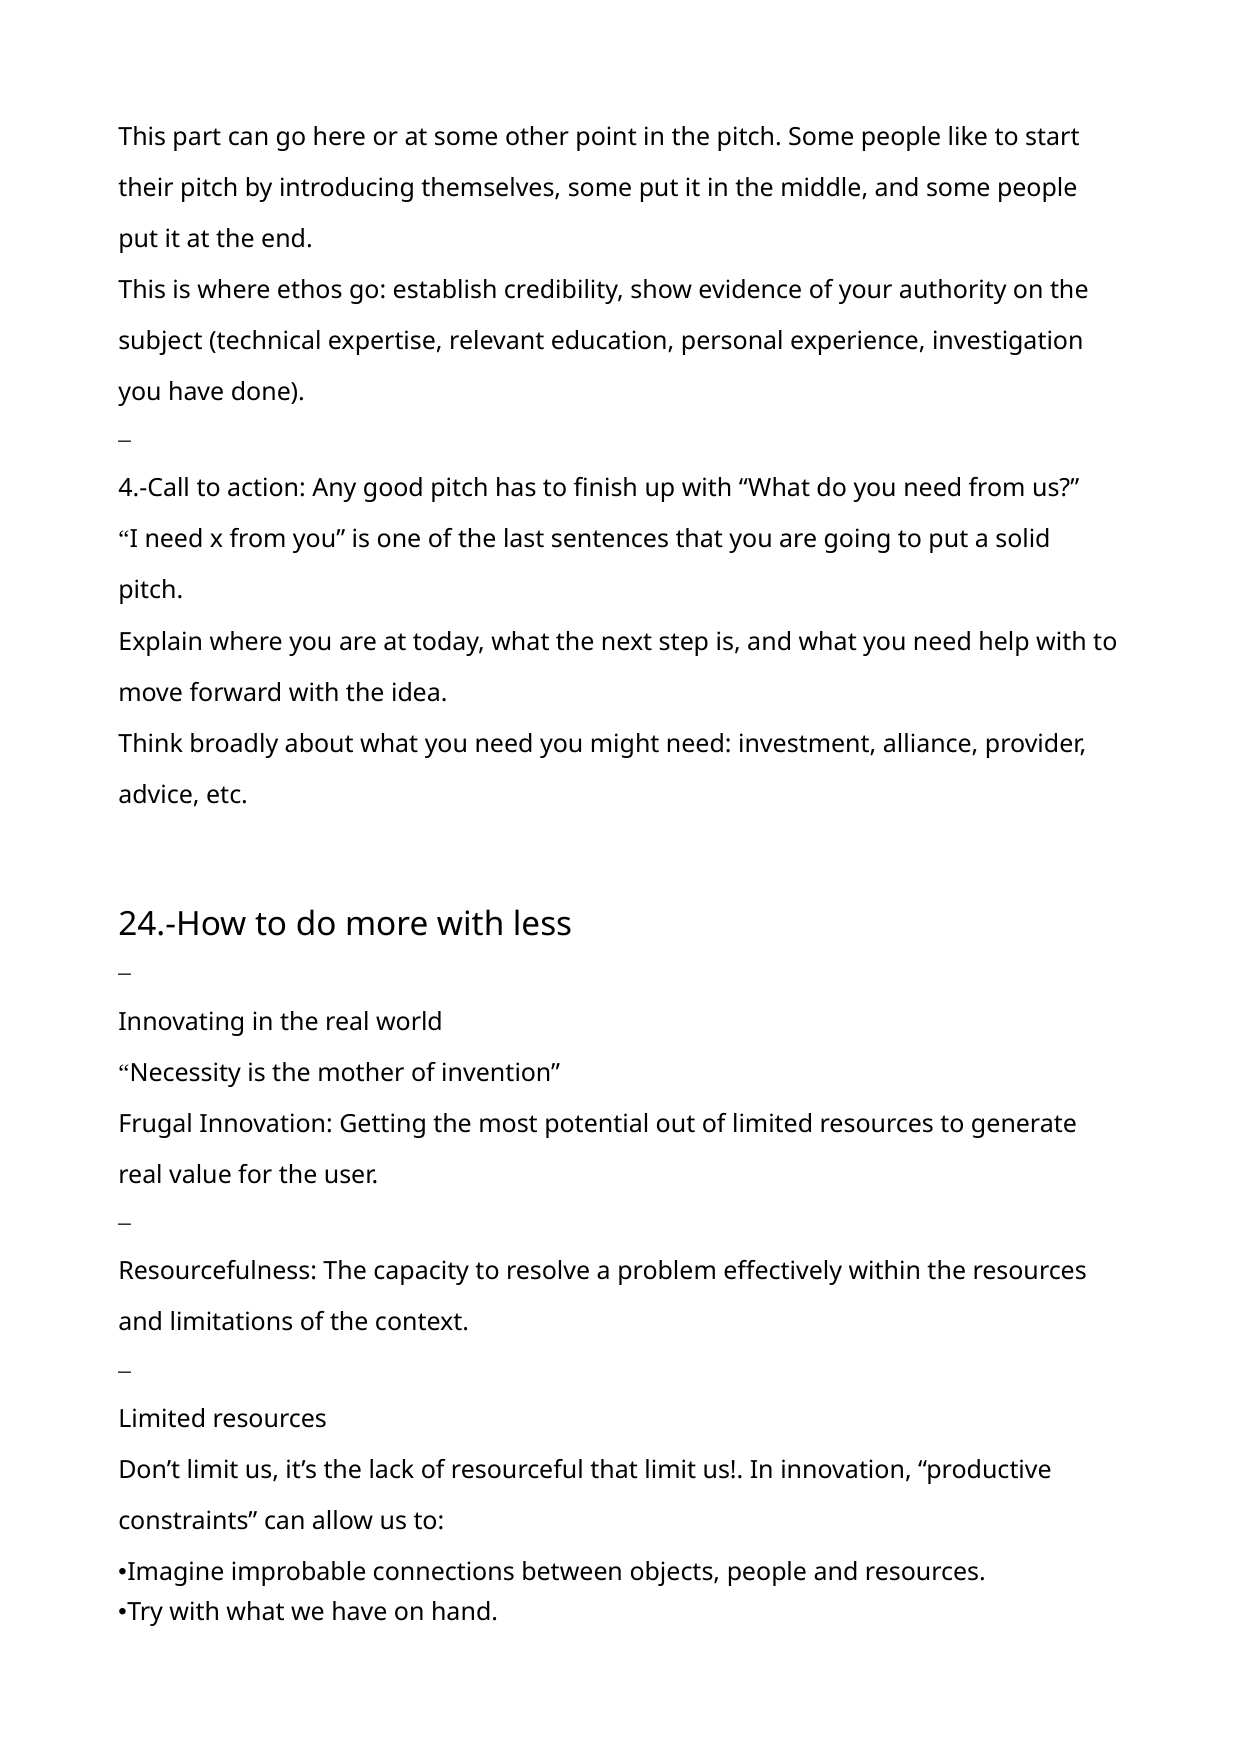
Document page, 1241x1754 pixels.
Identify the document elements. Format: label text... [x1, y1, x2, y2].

text This is where ethos go: establish credibility, show evidence of your authority on the subject (technical expertise, relevant education, personal experience, investigation you have done). [118, 271, 1122, 407]
text Think broadly about what you need you might need: investment, alliance, provider, advice, etc. [118, 725, 1122, 810]
text – Limited resources [118, 1355, 1122, 1435]
text – Innovating in the real world [118, 957, 1122, 1037]
text This part can go here or at some other point in the pitch. Some people like to start their pitch by introducing themselves, some put it in the middle, and some people put it at the end. [118, 118, 1122, 254]
text – 4.-Call to action: Any good pitch has to finish up with “What do you need from us?” [118, 424, 1122, 504]
text “Necessity is the mother of invention” [118, 1054, 1122, 1088]
subtitle 24.-How to do more with less [118, 899, 1122, 945]
text Frugal Innovation: Getting the most potential out of limited resources to generate real value for the user. [118, 1105, 1122, 1190]
text – Resourcefulness: The capacity to resolve a problem effectively within the resources and limitations of the context. [118, 1207, 1122, 1338]
list Try with what we have on hand. [118, 1593, 1122, 1627]
text Don’t limit us, it’s the lack of resourceful that limit us!. In innovation, “productive constraints” can allow us to: [118, 1452, 1122, 1537]
list Imagine improbable connections between objects, people and resources. [118, 1554, 1122, 1588]
text Explain where you are at today, what the next step is, and what you need help with to move forward with the idea. [118, 623, 1122, 708]
text “I need x from you” is one of the last sentences that you are going to put a solid pitch. [118, 521, 1122, 606]
